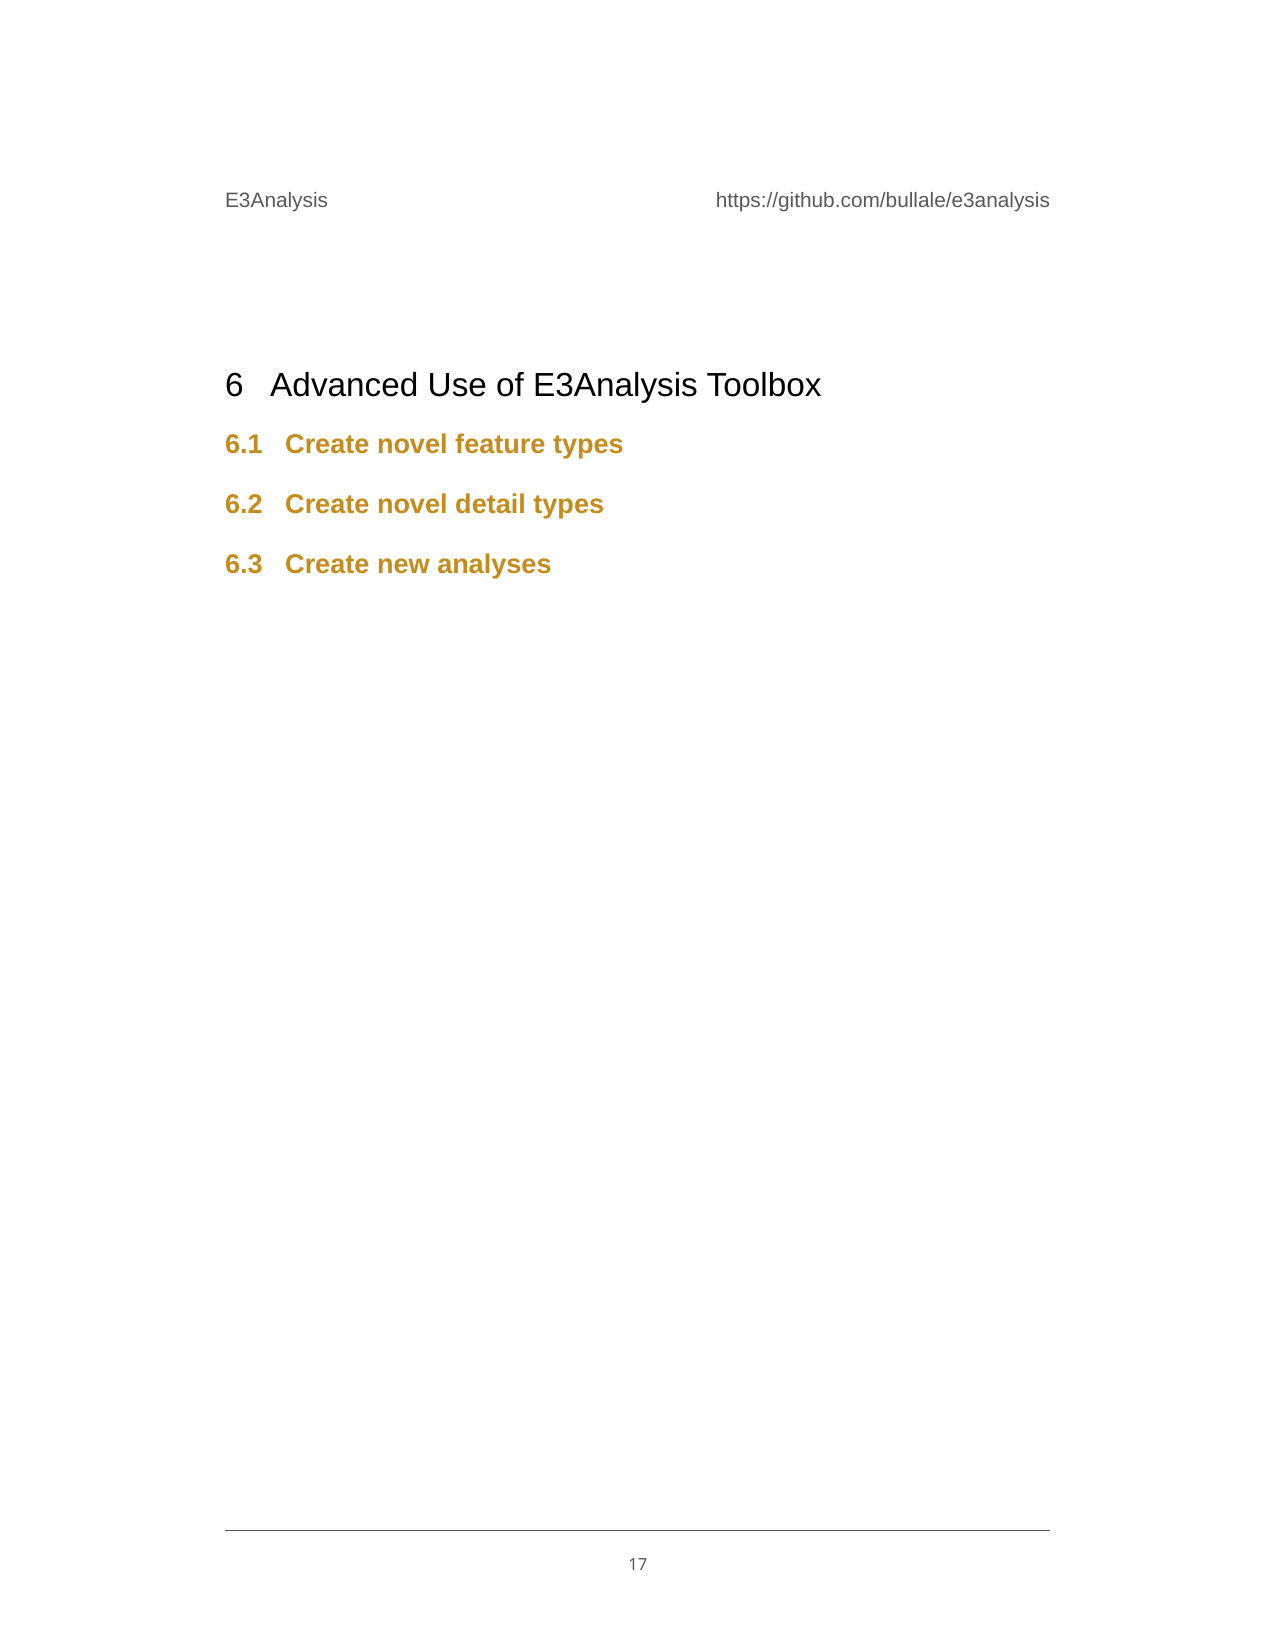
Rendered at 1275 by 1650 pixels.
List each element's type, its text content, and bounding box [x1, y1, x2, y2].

subtitle Create new analyses [225, 548, 1050, 579]
subtitle Create novel feature types [225, 428, 1050, 459]
subtitle Advanced Use of E3Analysis Toolbox [225, 365, 1050, 403]
subtitle Create novel detail types [225, 488, 1050, 519]
